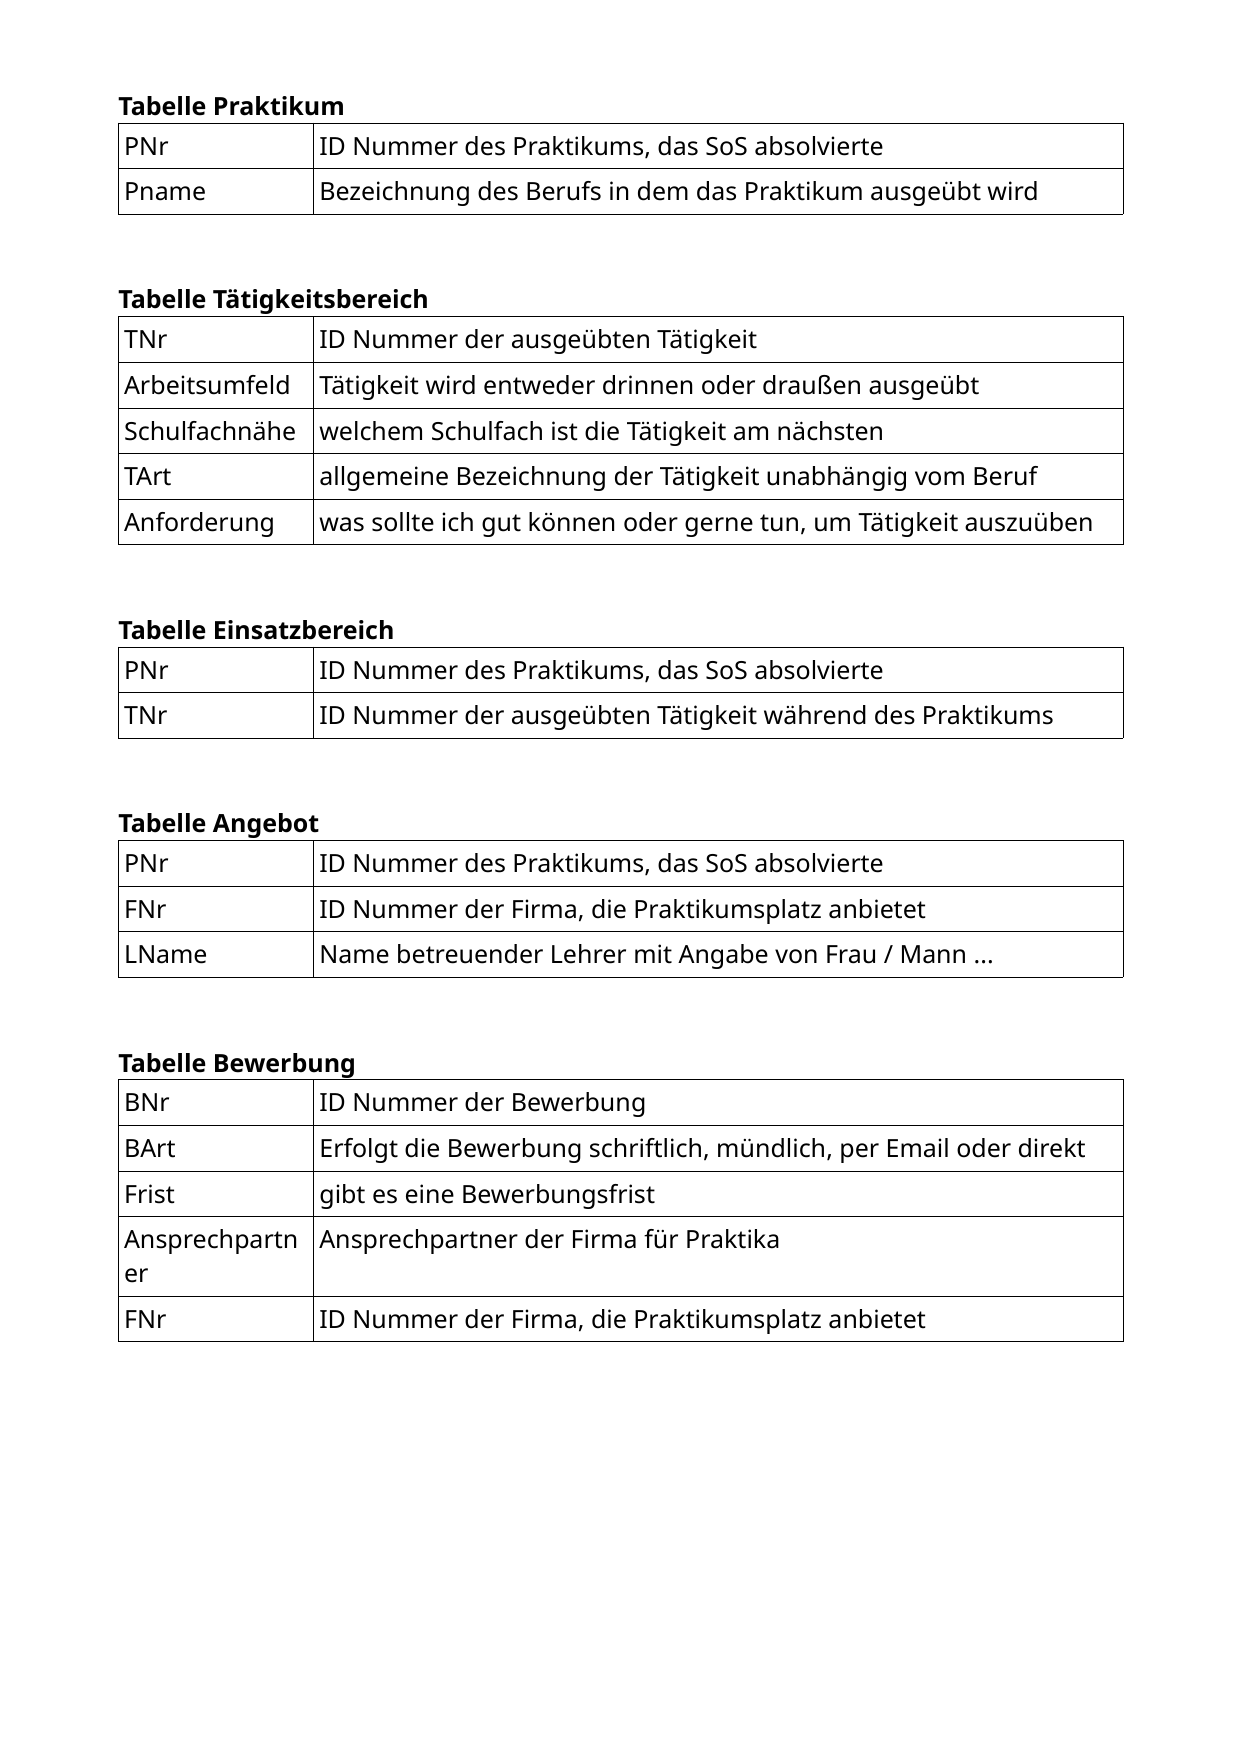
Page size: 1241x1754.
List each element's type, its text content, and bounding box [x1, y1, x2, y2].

table_cell FNr [119, 1297, 313, 1341]
text Tabelle Angebot [118, 806, 1063, 840]
table_cell TNr [119, 693, 313, 738]
table_cell Arbeitsumfeld [119, 363, 313, 407]
table_cell gibt es eine Bewerbungsfrist [314, 1172, 1123, 1216]
text Tabelle Praktikum [118, 88, 1063, 123]
table_header ID Nummer der Bewerbung [314, 1080, 1123, 1125]
table_cell LName [119, 932, 313, 977]
table_header ID Nummer der ausgeübten Tätigkeit [314, 317, 1123, 362]
table_header ID Nummer des Praktikums, das SoS absolvierte [314, 648, 1123, 692]
table_header TNr [119, 317, 313, 362]
table_cell was sollte ich gut können oder gerne tun, um Tätigkeit auszuüben [314, 500, 1123, 544]
text Tabelle Tätigkeitsbereich [118, 282, 1063, 316]
table_cell FNr [119, 887, 313, 931]
table_cell ID Nummer der Firma, die Praktikumsplatz anbietet [314, 1297, 1123, 1341]
table_cell ID Nummer der Firma, die Praktikumsplatz anbietet [314, 887, 1123, 931]
table_header ID Nummer des Praktikums, das SoS absolvierte [314, 841, 1123, 886]
table_header BNr [119, 1080, 313, 1125]
table_cell Frist [119, 1172, 313, 1216]
table_cell Pname [119, 169, 313, 214]
table_cell ID Nummer der ausgeübten Tätigkeit während des Praktikums [314, 693, 1123, 738]
table_cell Name betreuender Lehrer mit Angabe von Frau / Mann ... [314, 932, 1123, 977]
table_cell TArt [119, 454, 313, 499]
table_cell Anforderung [119, 500, 313, 544]
table_header PNr [119, 841, 313, 886]
table_cell Bezeichnung des Berufs in dem das Praktikum ausgeübt wird [314, 169, 1123, 214]
table_header PNr [119, 648, 313, 692]
table_header PNr [119, 124, 313, 168]
table_cell Erfolgt die Bewerbung schriftlich, mündlich, per Email oder direkt [314, 1126, 1123, 1171]
table_cell Tätigkeit wird entweder drinnen oder draußen ausgeübt [314, 363, 1123, 407]
table_cell allgemeine Bezeichnung der Tätigkeit unabhängig vom Beruf [314, 454, 1123, 499]
table_cell Schulfachnähe [119, 409, 313, 453]
table_cell Ansprechpartner [119, 1217, 313, 1296]
table_cell welchem Schulfach ist die Tätigkeit am nächsten [314, 409, 1123, 453]
table_cell BArt [119, 1126, 313, 1171]
table_header ID Nummer des Praktikums, das SoS absolvierte [314, 124, 1123, 168]
text Tabelle Bewerbung [118, 1045, 1063, 1079]
table_cell Ansprechpartner der Firma für Praktika [314, 1217, 1123, 1296]
text Tabelle Einsatzbereich [118, 612, 1063, 647]
